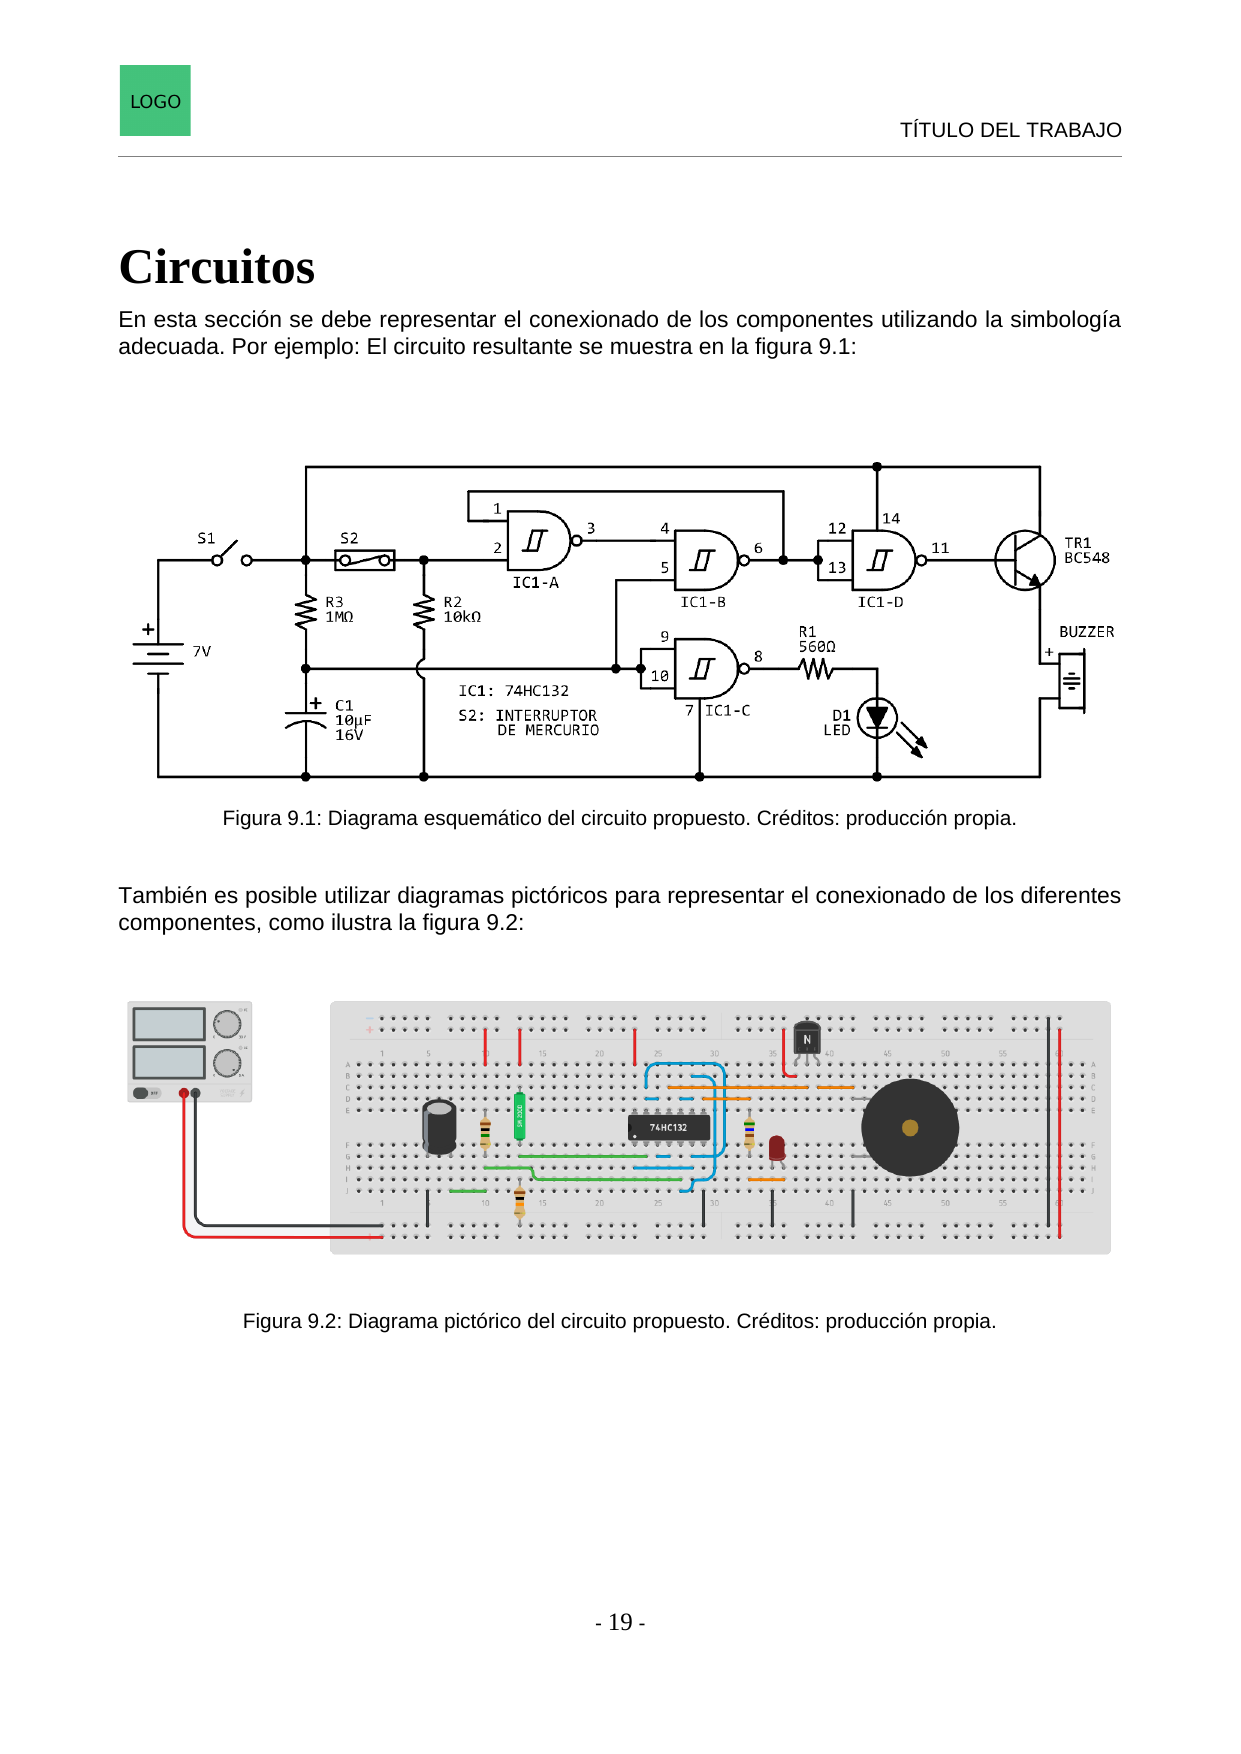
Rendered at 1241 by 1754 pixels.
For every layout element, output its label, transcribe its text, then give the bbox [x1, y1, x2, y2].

text Figura 9.1: Diagrama esquemático del circuito propuesto. Créditos: producción propia. [118, 806, 1122, 830]
subtitle Circuitos [118, 236, 1122, 294]
text Figura 9.2: Diagrama pictórico del circuito propuesto. Créditos: producción propia. [118, 1308, 1122, 1332]
text En esta sección se debe representar el conexionado de los componentes utilizando la simbología adecuada. Por ejemplo: El circuito resultante se muestra en la figura 9.1: [118, 306, 1122, 359]
picture [118, 438, 1123, 806]
picture [119, 65, 191, 136]
picture [118, 988, 1123, 1282]
text También es posible utilizar diagramas pictóricos para representar el conexionado de los diferentes componentes, como ilustra la figura 9.2: [118, 882, 1122, 935]
